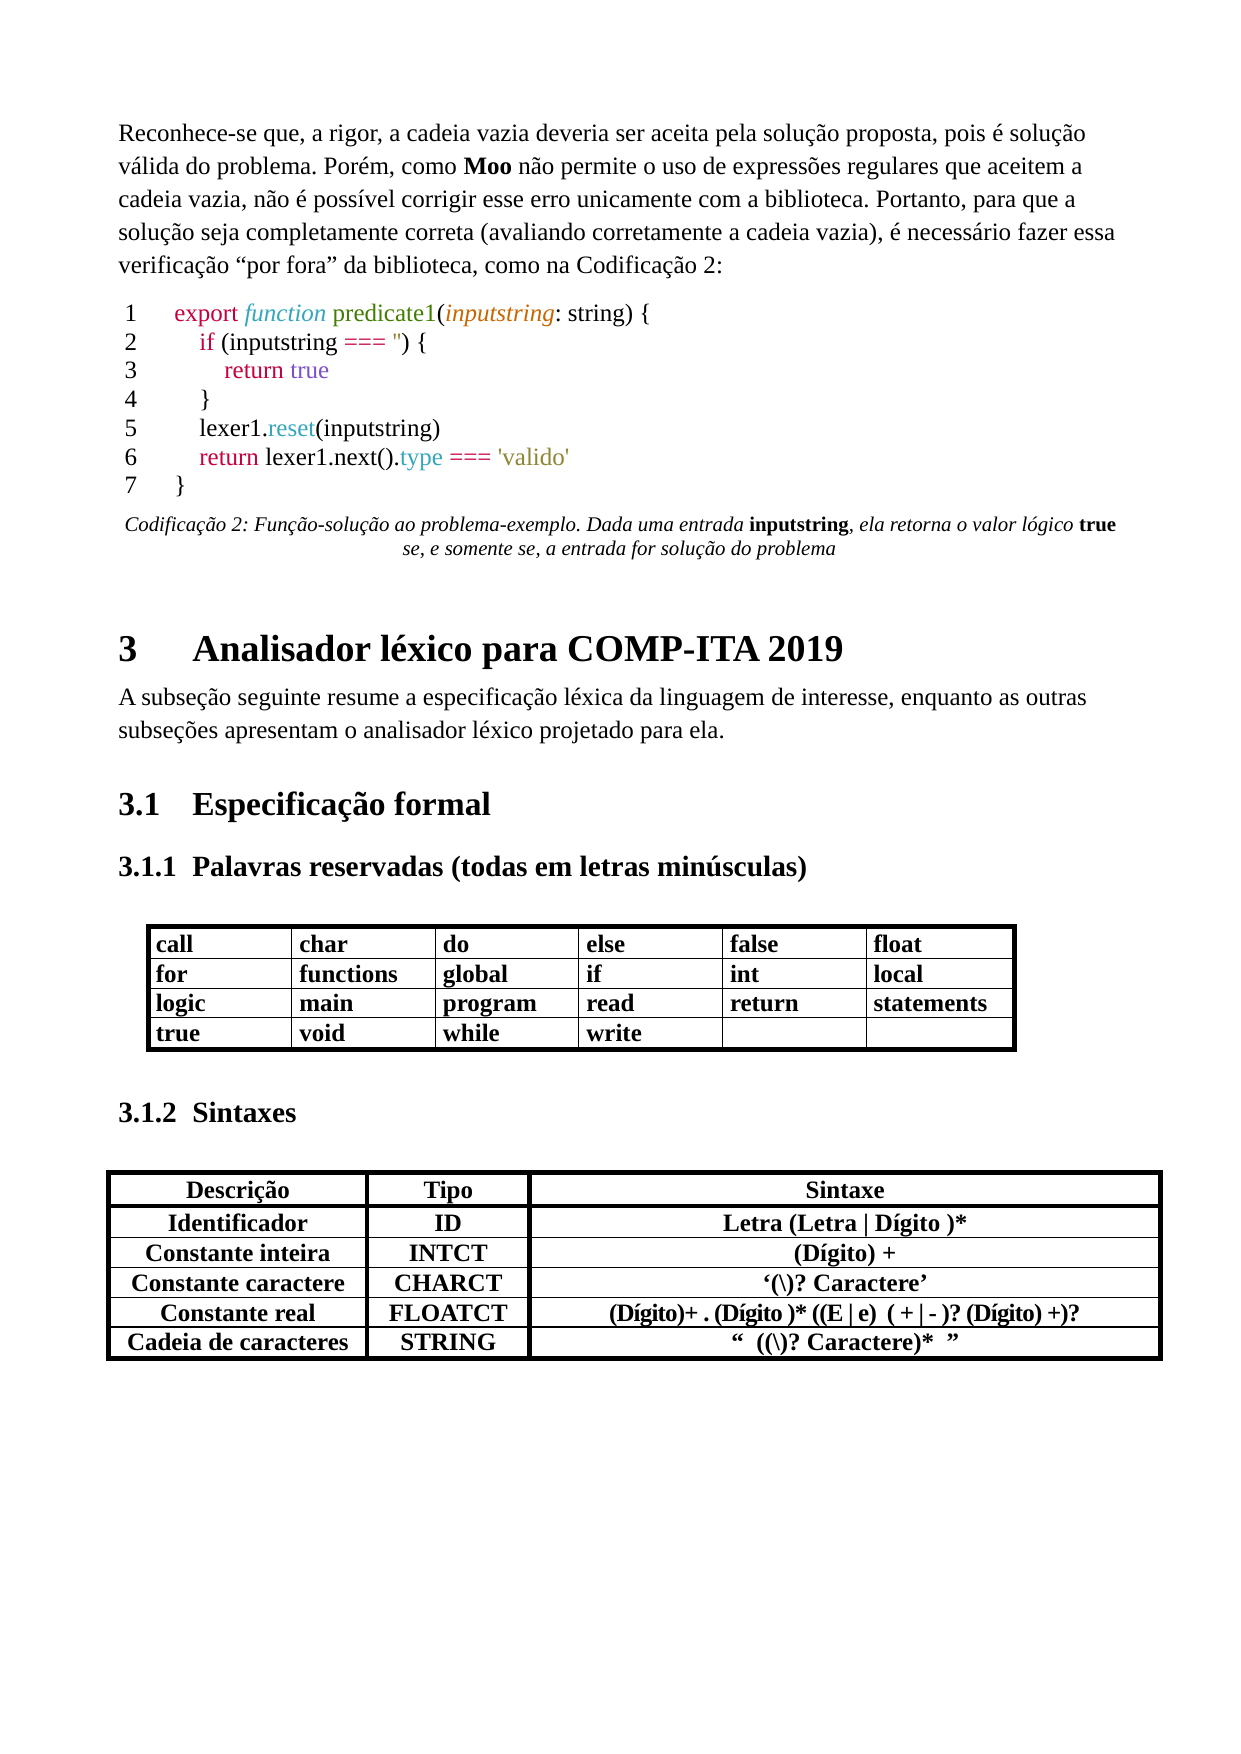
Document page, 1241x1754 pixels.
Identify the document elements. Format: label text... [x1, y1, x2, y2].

table_header else [579, 929, 722, 958]
table_cell int [723, 959, 866, 987]
table_cell return true [174, 355, 1122, 384]
table_cell while [436, 1018, 578, 1047]
table_cell if (inputstring === '') { [174, 327, 1122, 355]
table_cell Letra (Letra | Dígito )* [532, 1208, 1158, 1237]
table_header do [436, 929, 578, 958]
table_cell read [579, 989, 722, 1017]
table_header Descrição [111, 1175, 365, 1203]
table_cell void [292, 1018, 435, 1047]
table_cell FLOATCT [369, 1298, 527, 1326]
table_cell STRING [369, 1328, 527, 1356]
table_header char [292, 929, 435, 958]
table_cell Identificador [111, 1208, 365, 1237]
table_cell main [292, 989, 435, 1017]
table_cell } [174, 384, 1122, 413]
table_cell if [579, 959, 722, 987]
table_cell write [579, 1018, 722, 1047]
table_cell (Dígito)+ . (Dígito )* ((E | e) ( + | - )? (Dígito) +)? [532, 1298, 1158, 1326]
text Codificação 2: Função-solução ao problema-exemplo. Dada uma entrada inputstring, ela retorna o valor lógico true se, e somente se, a entrada for solução do problema [118, 511, 1122, 559]
table_cell statements [867, 989, 1012, 1017]
table_cell program [436, 989, 578, 1017]
table_cell ‘(\)? Caractere’ [532, 1268, 1158, 1297]
table_header 1 [118, 298, 174, 327]
table_cell 2 [118, 327, 174, 355]
table_cell lexer1.reset(inputstring) [174, 413, 1122, 442]
table_cell Constante inteira [111, 1238, 365, 1267]
table_cell CHARCT [369, 1268, 527, 1297]
table_cell “ ((\)? Caractere)* ” [532, 1328, 1158, 1356]
table_header Sintaxe [532, 1175, 1158, 1203]
table_header Tipo [369, 1175, 527, 1203]
subtitle Analisador léxico para COMP-ITA 2019 [118, 626, 1122, 669]
table_cell return lexer1.next().type === 'valido' [174, 442, 1122, 470]
table_cell 3 [118, 355, 174, 384]
table_cell [867, 1018, 1012, 1047]
subtitle Especificação formal [118, 783, 1122, 822]
table_cell 5 [118, 413, 174, 442]
table_cell INTCT [369, 1238, 527, 1267]
table_cell Constante real [111, 1298, 365, 1326]
table_cell logic [151, 989, 291, 1017]
text A subseção seguinte resume a especificação léxica da linguagem de interesse, enquanto as outras subseções apresentam o analisador léxico projetado para ela. [118, 682, 1122, 744]
table_cell ID [369, 1208, 527, 1237]
table_cell Constante caractere [111, 1268, 365, 1297]
table_header export function predicate1(inputstring: string) { [174, 298, 1122, 327]
table_cell 7 [118, 470, 174, 499]
table_cell Cadeia de caracteres [111, 1328, 365, 1356]
table_header float [867, 929, 1012, 958]
table_cell } [174, 470, 1122, 499]
table_cell global [436, 959, 578, 987]
table_cell for [151, 959, 291, 987]
subtitle Palavras reservadas (todas em letras minúsculas) [118, 849, 1122, 883]
table_cell (Dígito) + [532, 1238, 1158, 1267]
subtitle Sintaxes [118, 1095, 1122, 1129]
table_cell [723, 1018, 866, 1047]
table_header call [151, 929, 291, 958]
table_cell 6 [118, 442, 174, 470]
table_cell 4 [118, 384, 174, 413]
table_cell true [151, 1018, 291, 1047]
table_header false [723, 929, 866, 958]
table_cell local [867, 959, 1012, 987]
table_cell functions [292, 959, 435, 987]
text Reconhece-se que, a rigor, a cadeia vazia deveria ser aceita pela solução proposta, pois é solução válida do problema. Porém, como Moo não permite o uso de expressões regulares que aceitem a cadeia vazia, não é possível corrigir esse erro unicamente com a biblioteca. Portanto, para que a solução seja completamente correta (avaliando corretamente a cadeia vazia), é necessário fazer essa verificação “por fora” da biblioteca, como na Codificação 2: [118, 118, 1122, 279]
table_cell return [723, 989, 866, 1017]
